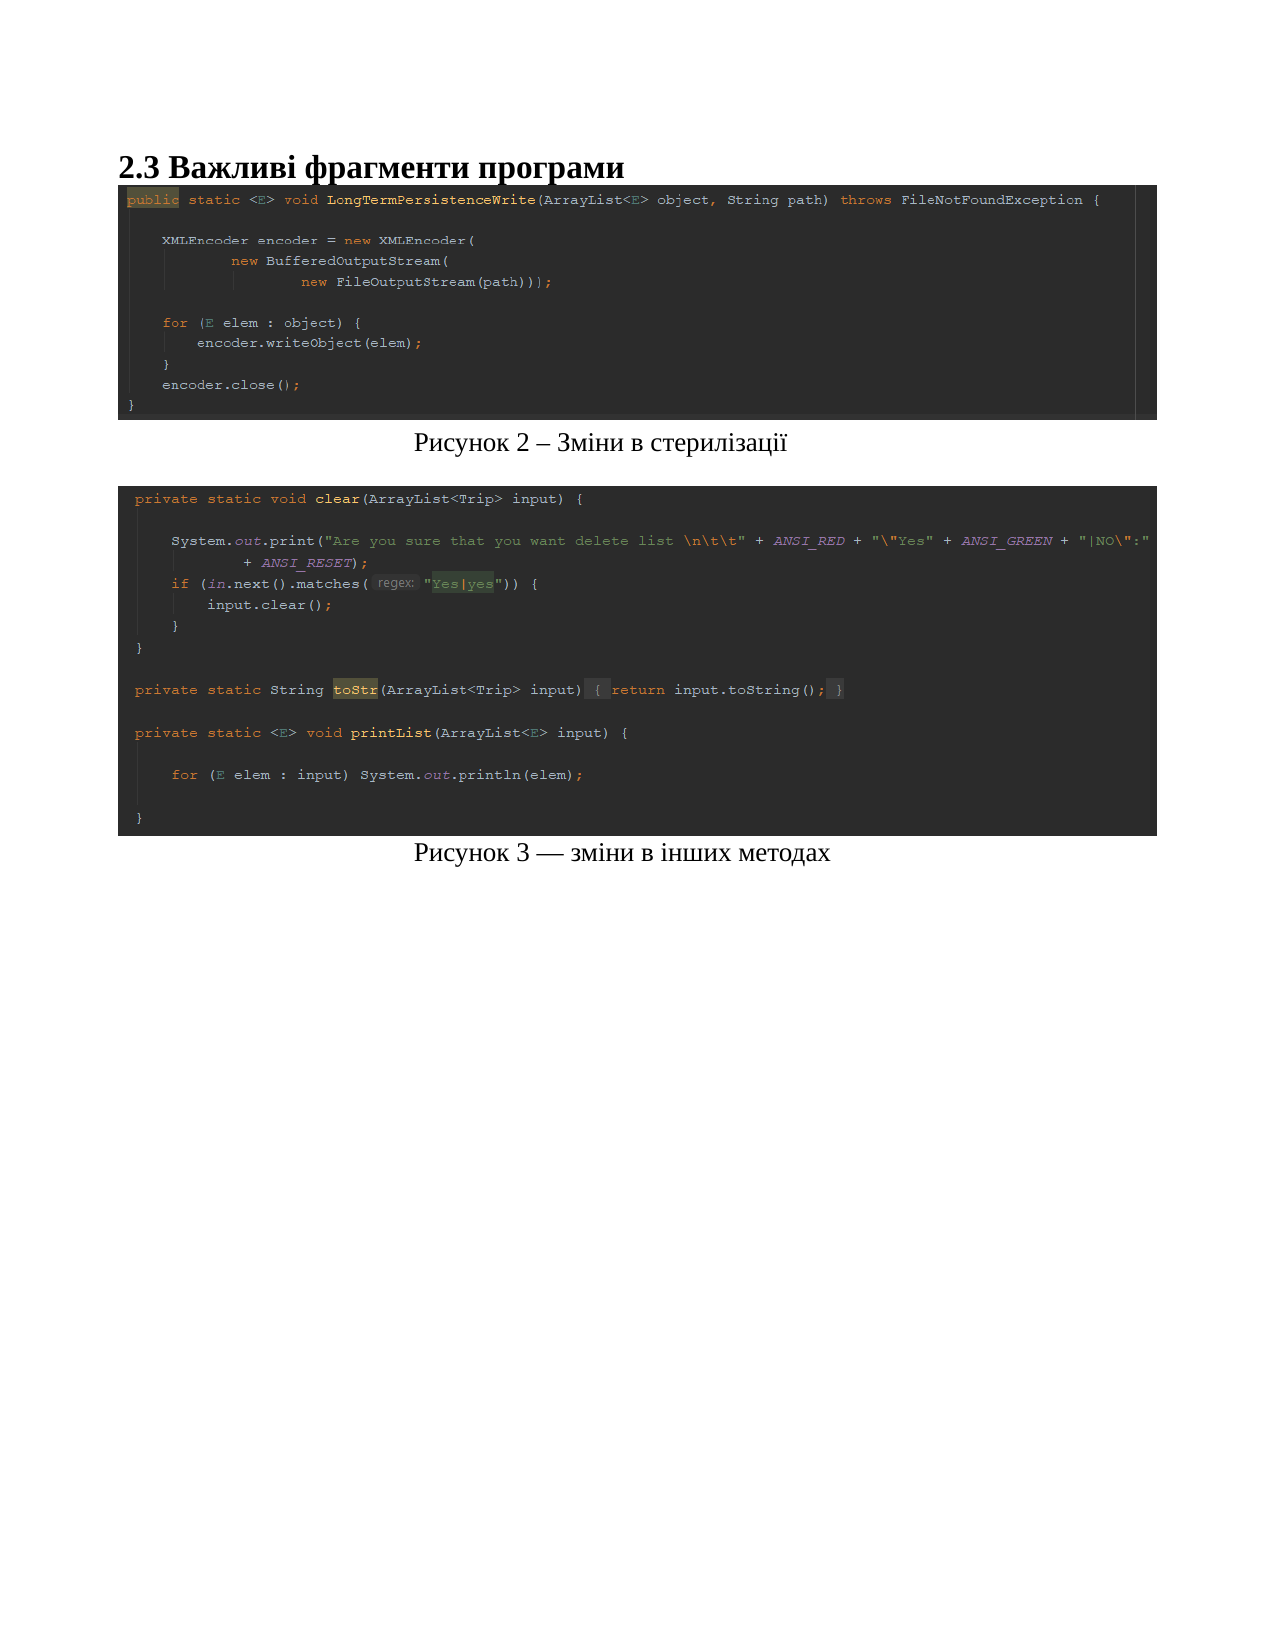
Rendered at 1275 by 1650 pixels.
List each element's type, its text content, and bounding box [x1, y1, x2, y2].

picture [118, 486, 1157, 836]
text Рисунок 2 – Зміни в стерилізації [118, 420, 1157, 458]
picture [118, 185, 1157, 420]
text Рисунок 3 — зміни в інших методах [118, 836, 1157, 867]
text 2.3 Важливі фрагменти програми [118, 147, 1157, 185]
